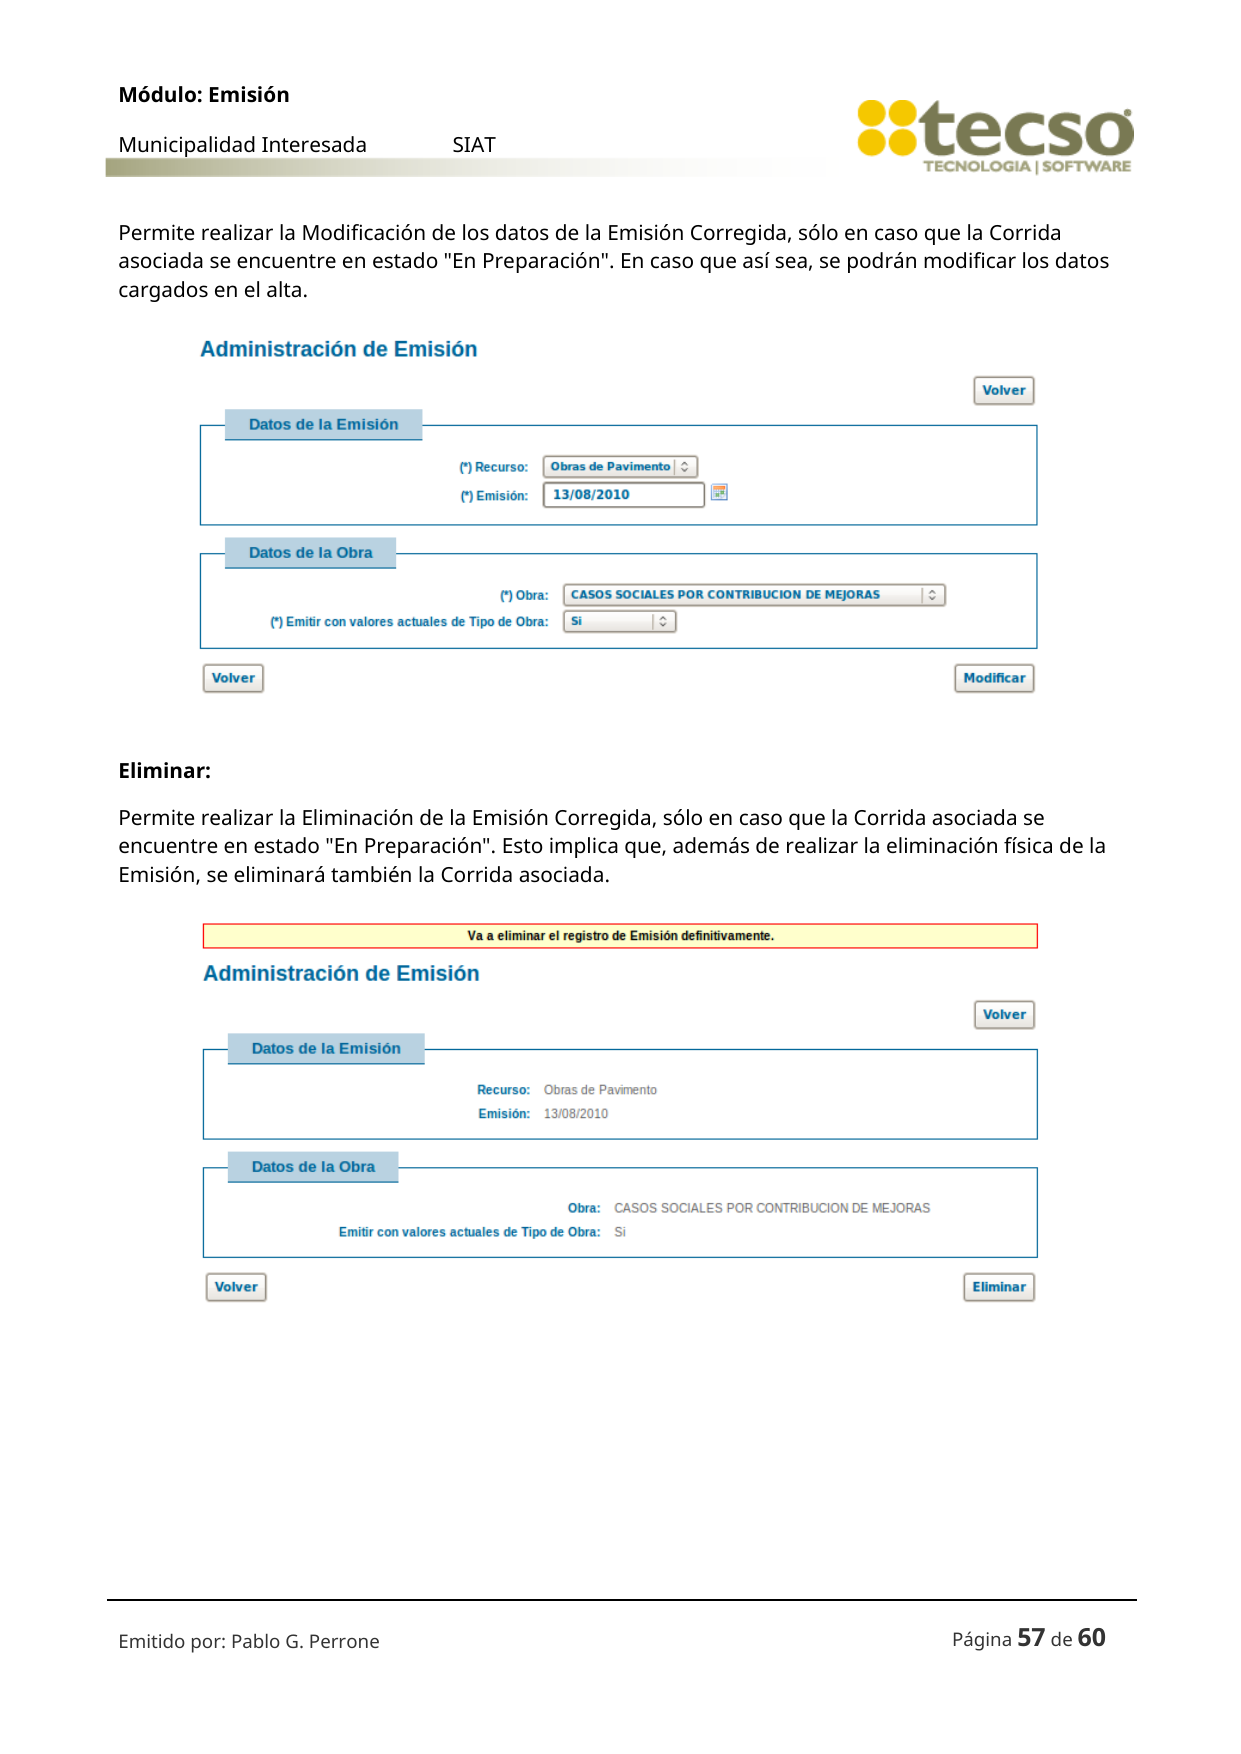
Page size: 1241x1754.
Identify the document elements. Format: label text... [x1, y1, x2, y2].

picture [182, 329, 1058, 709]
picture [105, 100, 1134, 177]
text Eliminar: [118, 756, 1122, 784]
text Permite realizar la Eliminación de la Emisión Corregida, sólo en caso que la Corrida asociada se encuentre en estado "En Preparación". Esto implica que, además de realizar la eliminación física de la Emisión, se eliminará también la Corrida asociada. [118, 803, 1122, 888]
picture [191, 908, 1050, 1319]
text Permite realizar la Modificación de los datos de la Emisión Corregida, sólo en caso que la Corrida asociada se encuentre en estado "En Preparación". En caso que así sea, se podrán modificar los datos cargados en el alta. [118, 218, 1122, 303]
